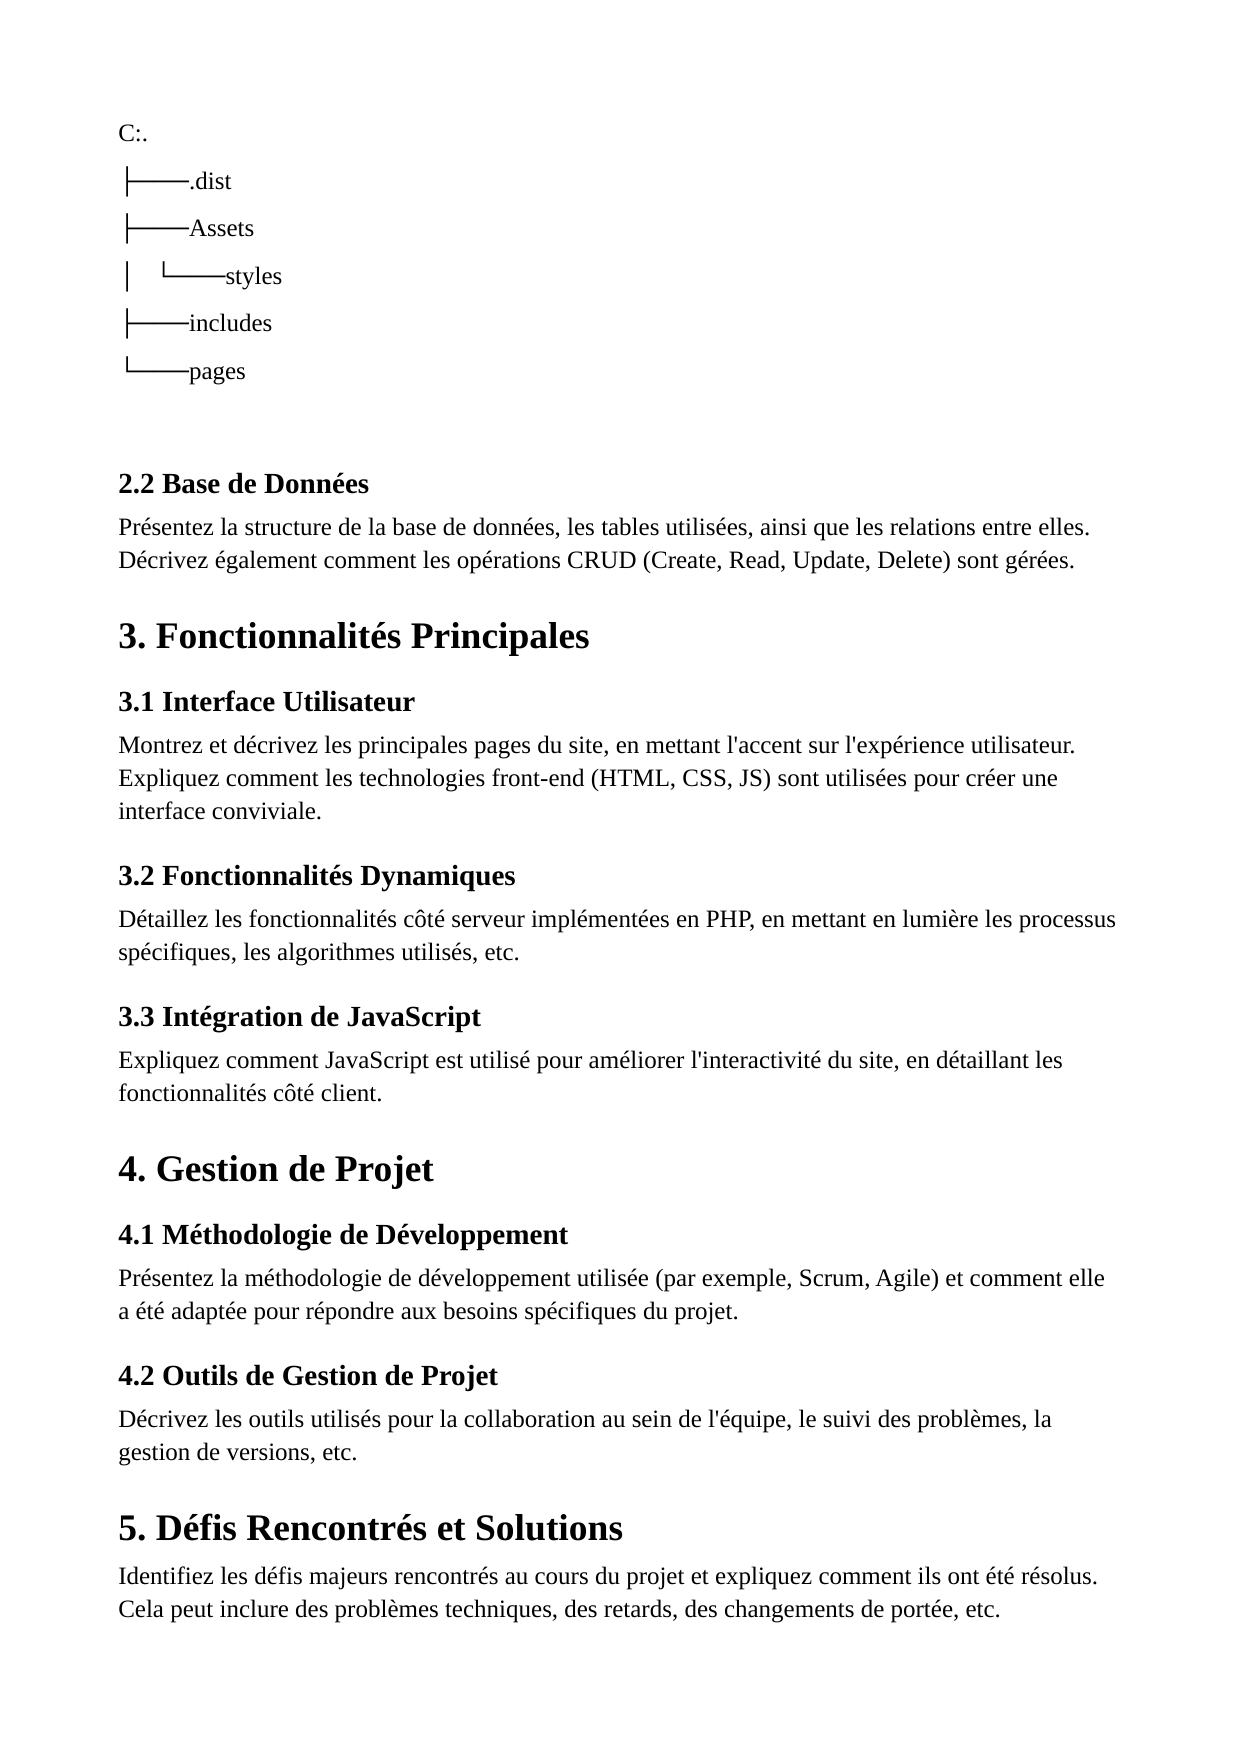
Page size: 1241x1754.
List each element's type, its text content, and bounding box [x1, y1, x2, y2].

text ├───Assets [118, 213, 126, 242]
text ├───includes [128, 308, 1122, 337]
text ├───.dist [128, 166, 1122, 194]
subtitle 4.2 Outils de Gestion de Projet [118, 1358, 1122, 1392]
subtitle 3.2 Fonctionnalités Dynamiques [118, 858, 1122, 891]
subtitle 3.1 Interface Utilisateur [118, 684, 1122, 717]
subtitle 4.1 Méthodologie de Développement [118, 1217, 1122, 1250]
subtitle 5. Défis Rencontrés et Solutions [118, 1506, 1122, 1549]
text ├───Assets [128, 213, 1122, 242]
subtitle 2.2 Base de Données [118, 466, 1122, 499]
text └───pages [118, 356, 1122, 385]
text C:. [118, 118, 1122, 147]
text Décrivez les outils utilisés pour la collaboration au sein de l'équipe, le suivi des problèmes, la gestion de versions, etc. [118, 1404, 1122, 1466]
text Montrez et décrivez les principales pages du site, en mettant l'accent sur l'expérience utilisateur. Expliquez comment les technologies front-end (HTML, CSS, JS) sont utilisées pour créer une interface conviviale. [118, 730, 1122, 824]
text Présentez la méthodologie de développement utilisée (par exemple, Scrum, Agile) et comment elle a été adaptée pour répondre aux besoins spécifiques du projet. [118, 1263, 1122, 1325]
text Expliquez comment JavaScript est utilisé pour améliorer l'interactivité du site, en détaillant les fonctionnalités côté client. [118, 1045, 1122, 1107]
subtitle 3. Fonctionnalités Principales [118, 613, 1122, 657]
text ├───.dist [118, 166, 126, 194]
text Identifiez les défis majeurs rencontrés au cours du projet et expliquez comment ils ont été résolus. Cela peut inclure des problèmes techniques, des retards, des changements de portée, etc. [118, 1561, 1122, 1623]
text Présentez la structure de la base de données, les tables utilisées, ainsi que les relations entre elles. Décrivez également comment les opérations CRUD (Create, Read, Update, Delete) sont gérées. [118, 512, 1122, 574]
text │ └───styles [128, 261, 1122, 290]
subtitle 3.3 Intégration de JavaScript [118, 999, 1122, 1033]
text Détaillez les fonctionnalités côté serveur implémentées en PHP, en mettant en lumière les processus spécifiques, les algorithmes utilisés, etc. [118, 904, 1122, 966]
subtitle 4. Gestion de Projet [118, 1147, 1122, 1190]
